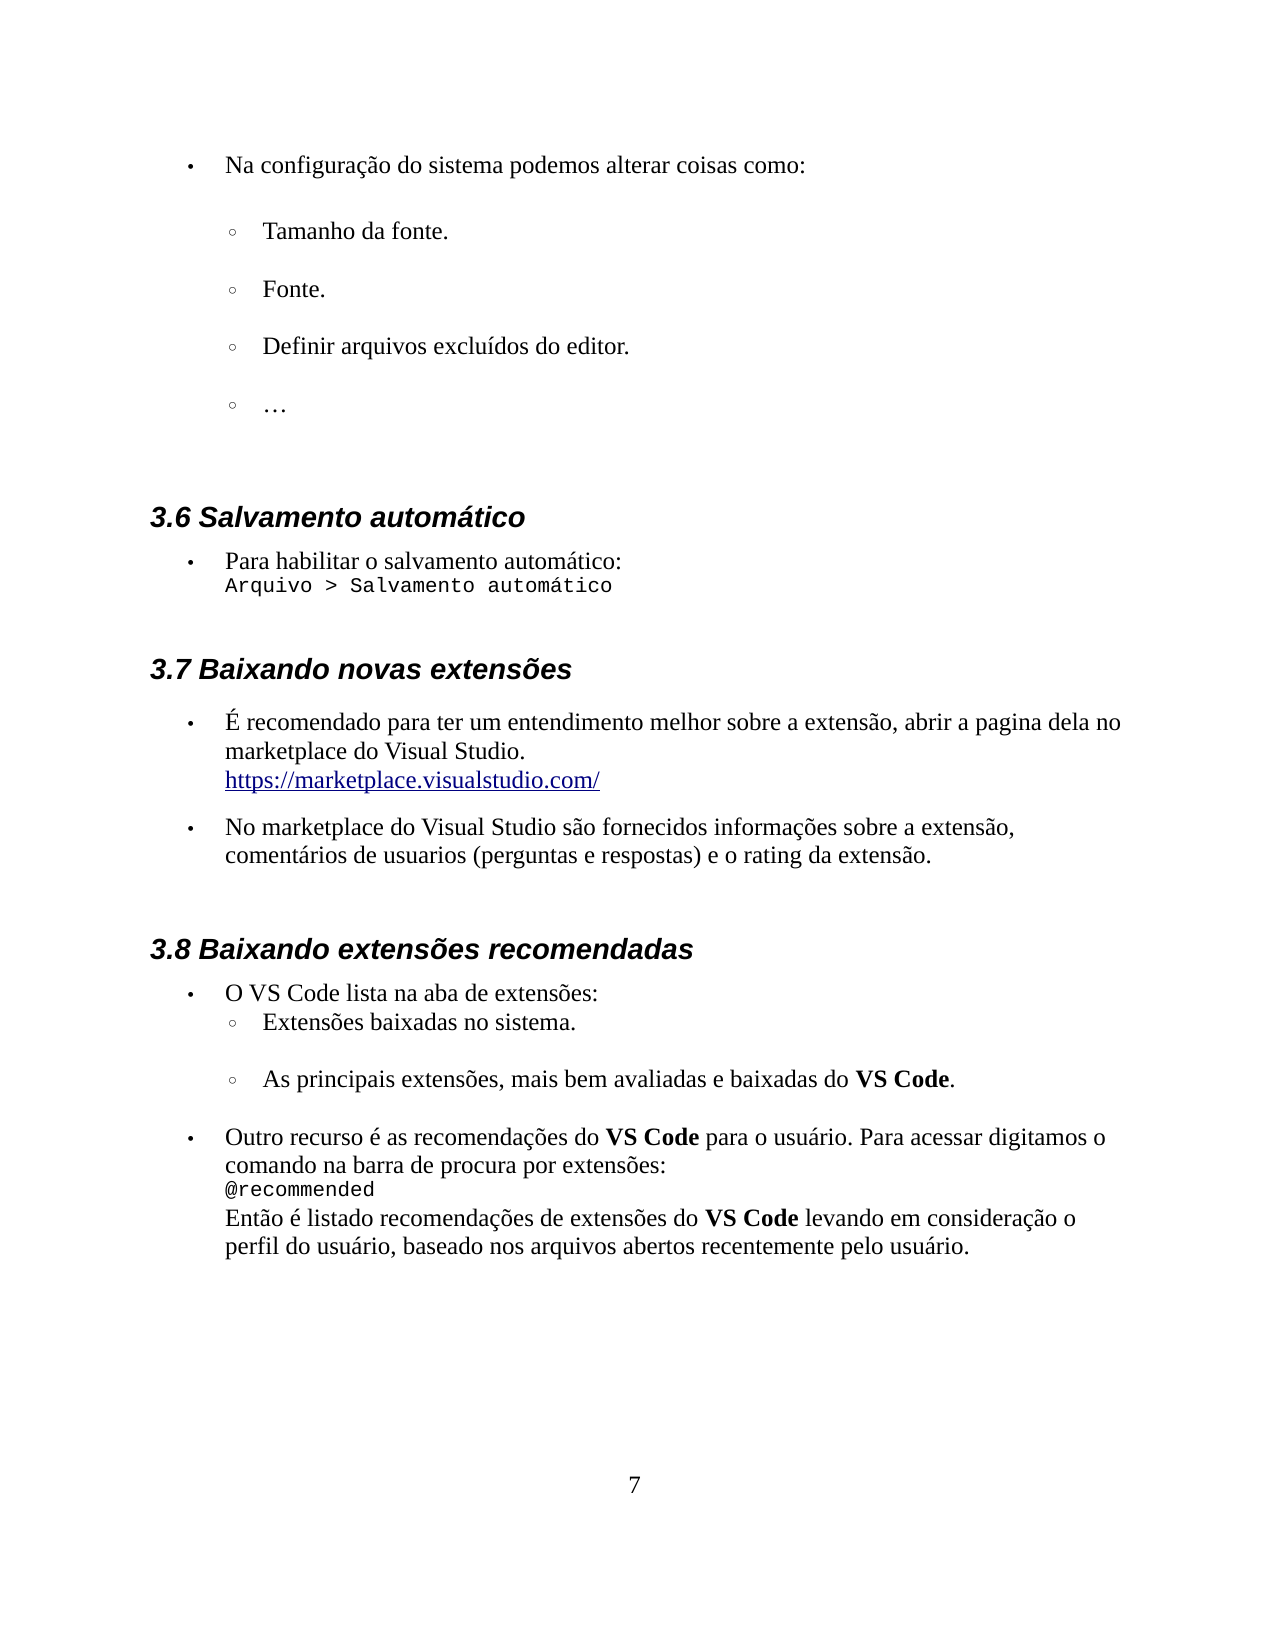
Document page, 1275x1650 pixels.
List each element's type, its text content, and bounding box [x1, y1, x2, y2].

list Outro recurso é as recomendações do VS Code para o usuário. Para acessar digitamos o comando na barra de procura por extensões: @recommended Então é listado recomendações de extensões do VS Code levando em consideração o perfil do usuário, baseado nos arquivos abertos recentemente pelo usuário. [187, 1122, 1125, 1289]
list As principais extensões, mais bem avaliadas e baixadas do VS Code. [225, 1064, 1125, 1122]
list O VS Code lista na aba de extensões: [187, 978, 1125, 1007]
subtitle 3.7 Baixando novas extensões [150, 652, 1125, 686]
list … [225, 389, 1125, 446]
list É recomendado para ter um entendimento melhor sobre a extensão, abrir a pagina dela no marketplace do Visual Studio. https://marketplace.visualstudio.com/ [187, 707, 1125, 794]
list Fonte. [225, 274, 1125, 331]
list Extensões baixadas no sistema. [225, 1007, 1125, 1064]
subtitle 3.8 Baixando extensões recomendadas [150, 932, 1125, 965]
list Na configuração do sistema podemos alterar coisas como: [187, 150, 1125, 207]
list Para habilitar o salvamento automático: Arquivo > Salvamento automático [187, 546, 1125, 627]
subtitle 3.6 Salvamento automático [150, 500, 1125, 534]
list Tamanho da fonte. [225, 216, 1125, 274]
list No marketplace do Visual Studio são fornecidos informações sobre a extensão, comentários de usuarios (perguntas e respostas) e o rating da extensão. [187, 812, 1125, 898]
list Definir arquivos excluídos do editor. [225, 331, 1125, 389]
